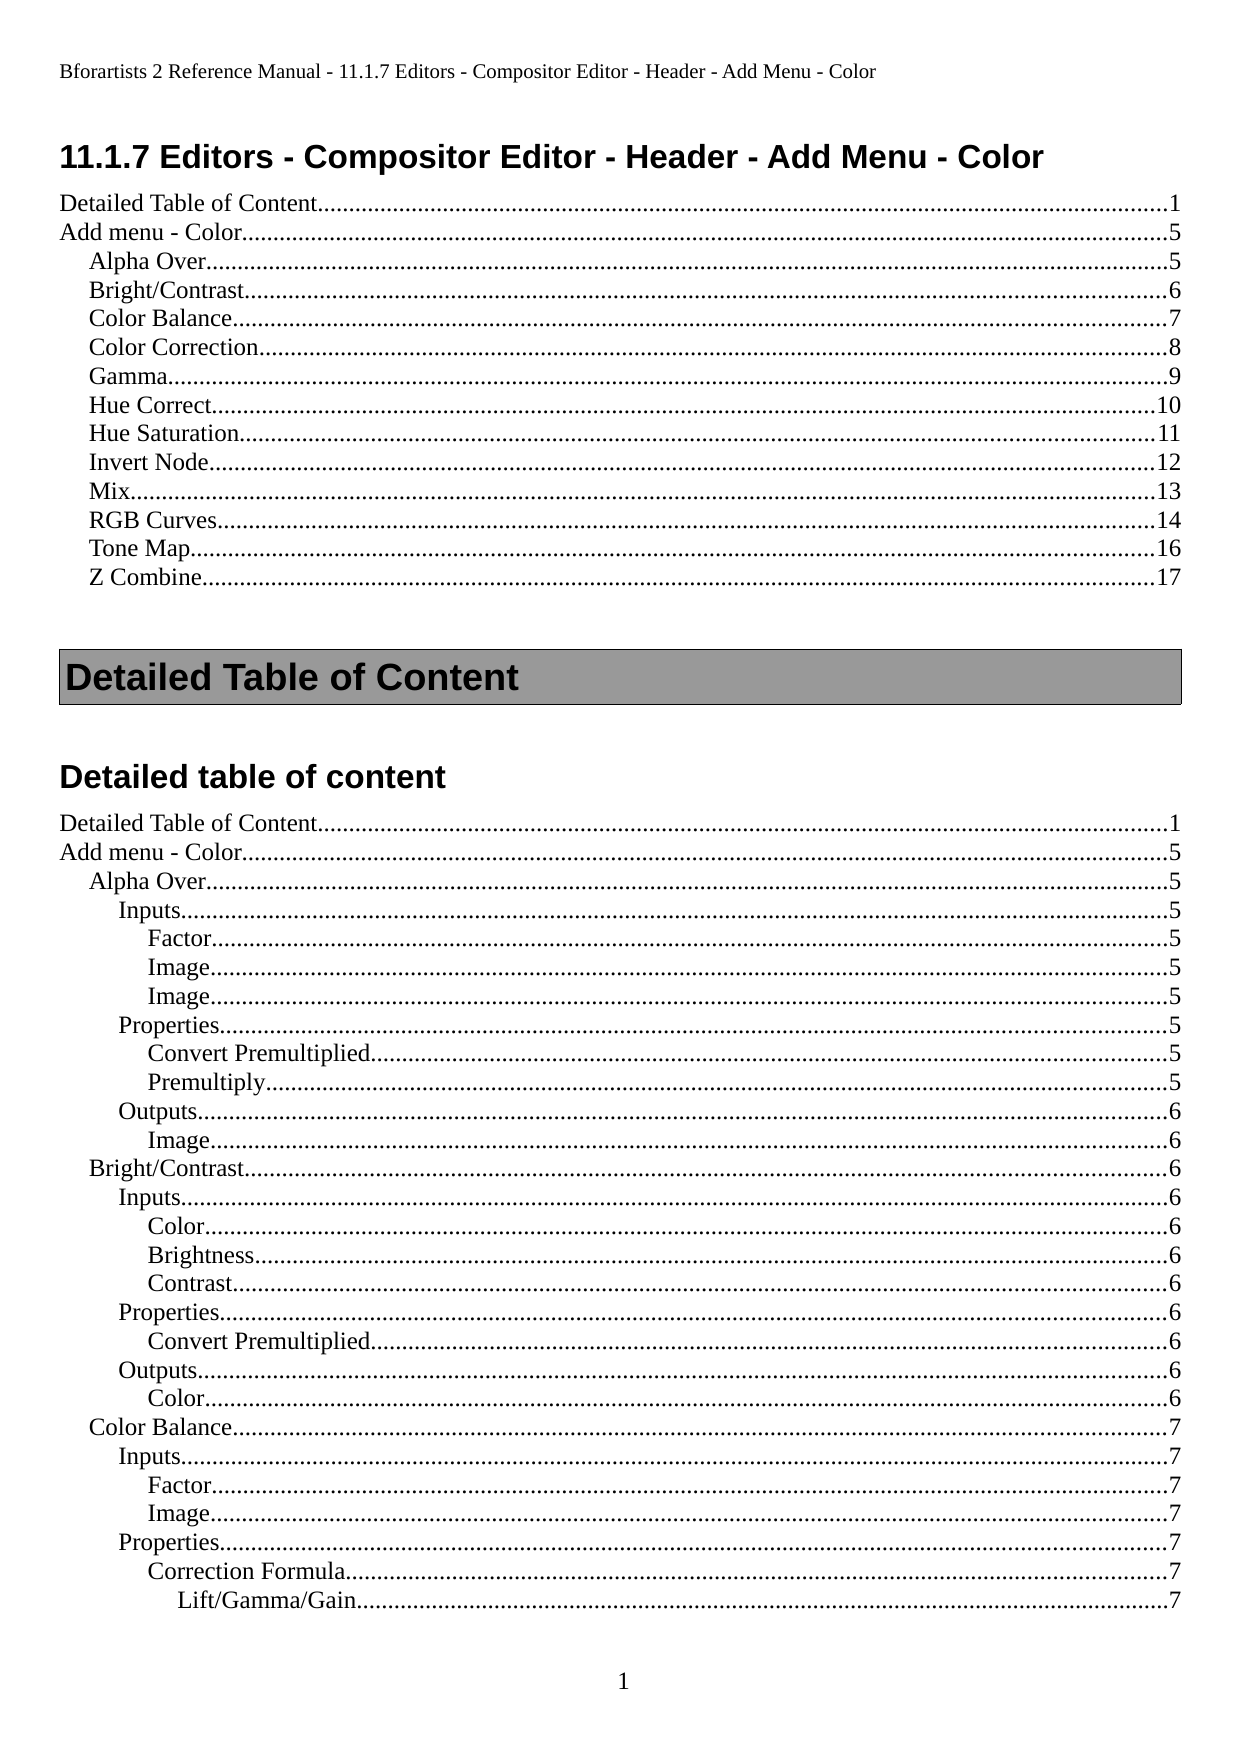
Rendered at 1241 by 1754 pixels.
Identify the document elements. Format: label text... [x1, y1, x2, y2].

text Color Correction 8 [88, 332, 1181, 361]
text Properties 6 [118, 1297, 1181, 1326]
text RGB Curves 14 [88, 505, 1181, 533]
text Hue Correct 10 [88, 390, 1181, 418]
text Factor 7 [147, 1470, 1181, 1498]
text Properties 5 [118, 1010, 1181, 1038]
text Lift/Gamma/Gain 7 [177, 1585, 1181, 1613]
text Outputs 6 [118, 1096, 1181, 1125]
text Hue Saturation 11 [88, 418, 1181, 447]
text Image 7 [147, 1498, 1181, 1527]
text Invert Node 12 [88, 447, 1181, 476]
text Convert Premultiplied 5 [147, 1038, 1181, 1067]
text Bright/Contrast 6 [88, 275, 1181, 303]
text Inputs 5 [118, 895, 1181, 923]
text Mix 13 [88, 476, 1181, 505]
text Detailed Table of Content 1 [59, 808, 1181, 837]
text Contrast 6 [147, 1268, 1181, 1297]
text Factor 5 [147, 923, 1181, 952]
text Inputs 6 [118, 1182, 1181, 1211]
text Add menu - Color 5 [59, 837, 1181, 866]
text Bright/Contrast 6 [88, 1153, 1181, 1182]
text Properties 7 [118, 1527, 1181, 1556]
text Color Balance 7 [88, 303, 1181, 332]
text Image 5 [147, 952, 1181, 981]
text Color 6 [147, 1383, 1181, 1412]
text Add menu - Color 5 [59, 217, 1181, 246]
text Brightness 6 [147, 1240, 1181, 1268]
text Z Combine 17 [88, 562, 1181, 591]
text Alpha Over 5 [88, 866, 1181, 895]
subtitle Detailed table of content [59, 758, 1181, 796]
text Color 6 [147, 1211, 1181, 1240]
table_header Detailed Table of Content [60, 650, 1181, 704]
text Detailed Table of Content 1 [59, 188, 1181, 217]
text Color Balance 7 [88, 1412, 1181, 1441]
text Image 6 [147, 1125, 1181, 1153]
text Alpha Over 5 [88, 246, 1181, 275]
subtitle 11.1.7 Editors - Compositor Editor - Header - Add Menu - Color [59, 138, 1181, 176]
text Gamma 9 [88, 361, 1181, 390]
text Premultiply 5 [147, 1067, 1181, 1096]
text Convert Premultiplied 6 [147, 1326, 1181, 1355]
text Tone Map 16 [88, 533, 1181, 562]
text Inputs 7 [118, 1441, 1181, 1470]
text Image 5 [147, 981, 1181, 1010]
text Correction Formula 7 [147, 1556, 1181, 1585]
text Outputs 6 [118, 1355, 1181, 1383]
